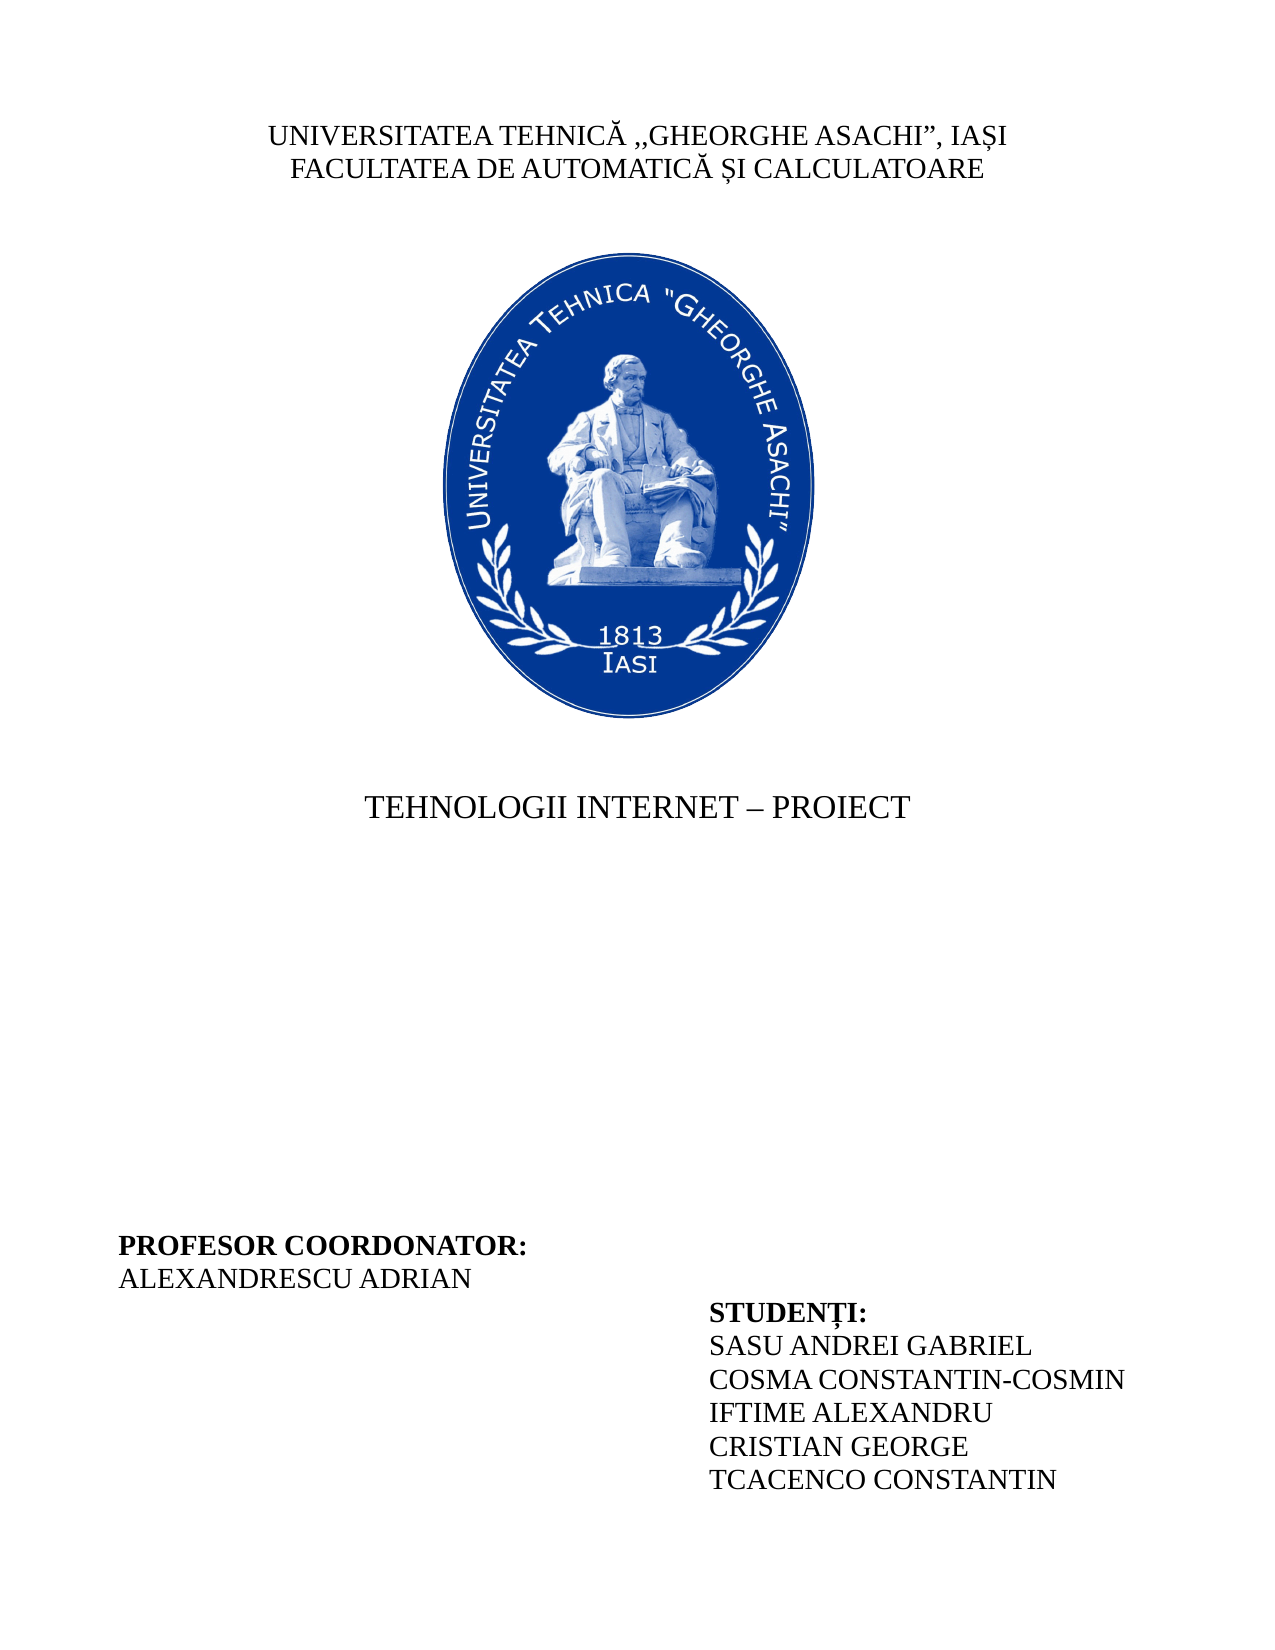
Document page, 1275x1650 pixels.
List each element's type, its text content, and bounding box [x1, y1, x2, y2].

text PROFESOR COORDONATOR: [118, 1228, 1157, 1261]
text FACULTATEA DE AUTOMATICĂ ȘI CALCULATOARE [118, 152, 1157, 185]
text ALEXANDRESCU ADRIAN [118, 1261, 1157, 1295]
text TEHNOLOGII INTERNET – PROIECT [118, 787, 1157, 825]
text TCACENCO CONSTANTIN [118, 1462, 1157, 1496]
text IFTIME ALEXANDRU [118, 1395, 1157, 1429]
text UNIVERSITATEA TEHNICĂ ,,GHEORGHE ASACHI”, IAȘI [118, 118, 1157, 152]
text STUDENȚI: [635, 1295, 1157, 1328]
text COSMA CONSTANTIN-COSMIN [118, 1362, 1157, 1395]
text SASU ANDREI GABRIEL [118, 1328, 1157, 1362]
text CRISTIAN GEORGE [118, 1429, 1157, 1462]
